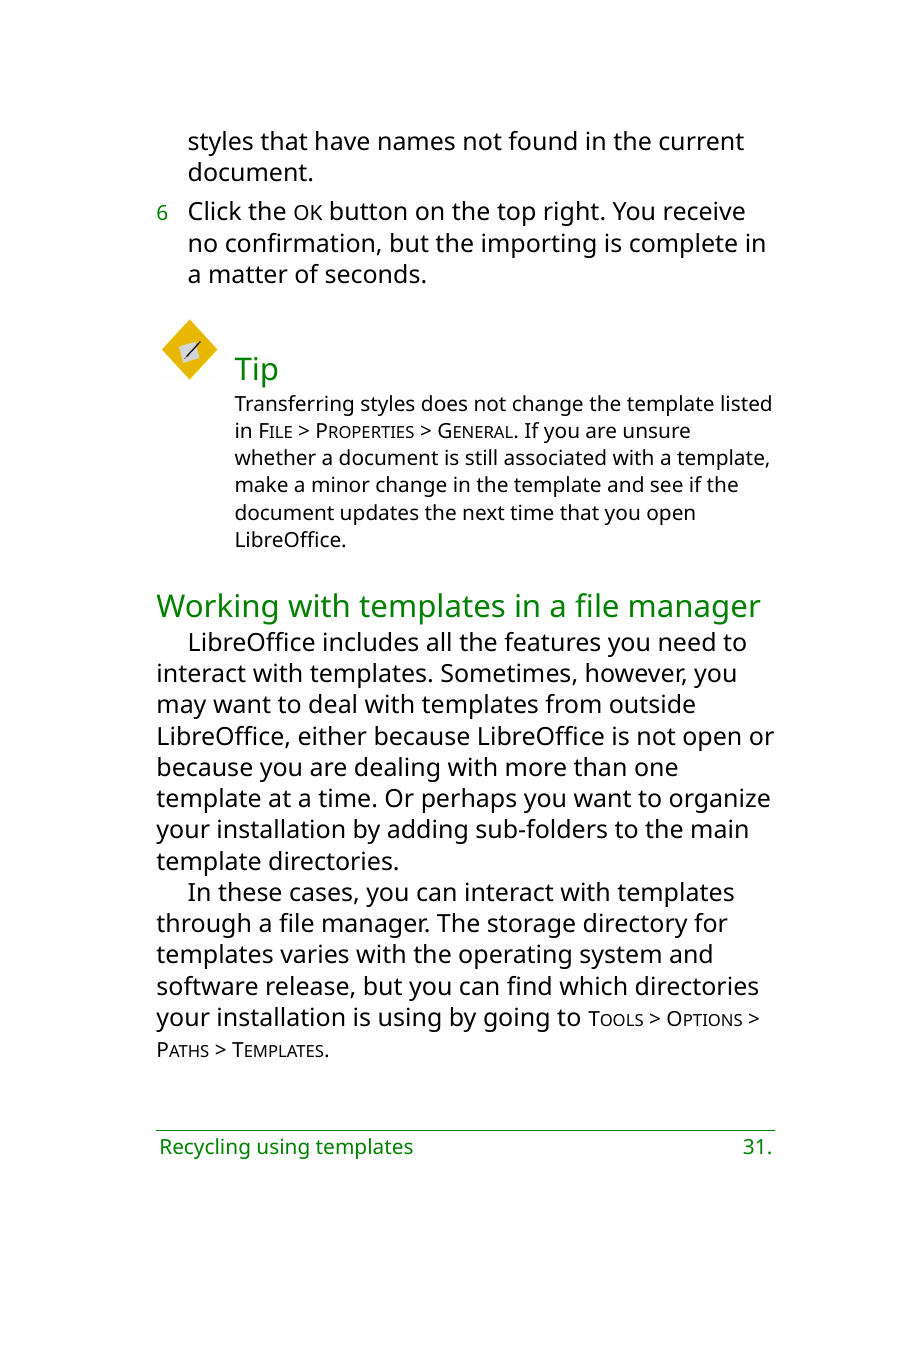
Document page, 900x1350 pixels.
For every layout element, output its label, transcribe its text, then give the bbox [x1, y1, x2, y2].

subtitle Working with templates in a file manager [156, 584, 775, 626]
text LibreOffice includes all the features you need to interact with templates. Sometimes, however, you may want to deal with templates from outside LibreOffice, either because LibreOffice is not open or because you are dealing with more than one template at a time. Or perhaps you want to organize your installation by adding sub-folders to the main template directories. [156, 626, 775, 876]
text In these cases, you can interact with templates through a file manager. The storage directory for templates varies with the operating system and software release, but you can find which directories your installation is using by going to Tools > Options > Paths > Templates. [156, 876, 775, 1064]
text Transferring styles does not change the template listed in File > Properties > General. If you are unsure whether a document is still associated with a template, make a minor change in the template and see if the document updates the next time that you open LibreOffice. [234, 390, 775, 552]
list Click the OK button on the top right. You receive no confirmation, but the importing is complete in a matter of seconds. [156, 196, 775, 289]
text styles that have names not found in the current document. [187, 125, 775, 187]
picture [157, 318, 220, 381]
list Tip [156, 317, 775, 390]
